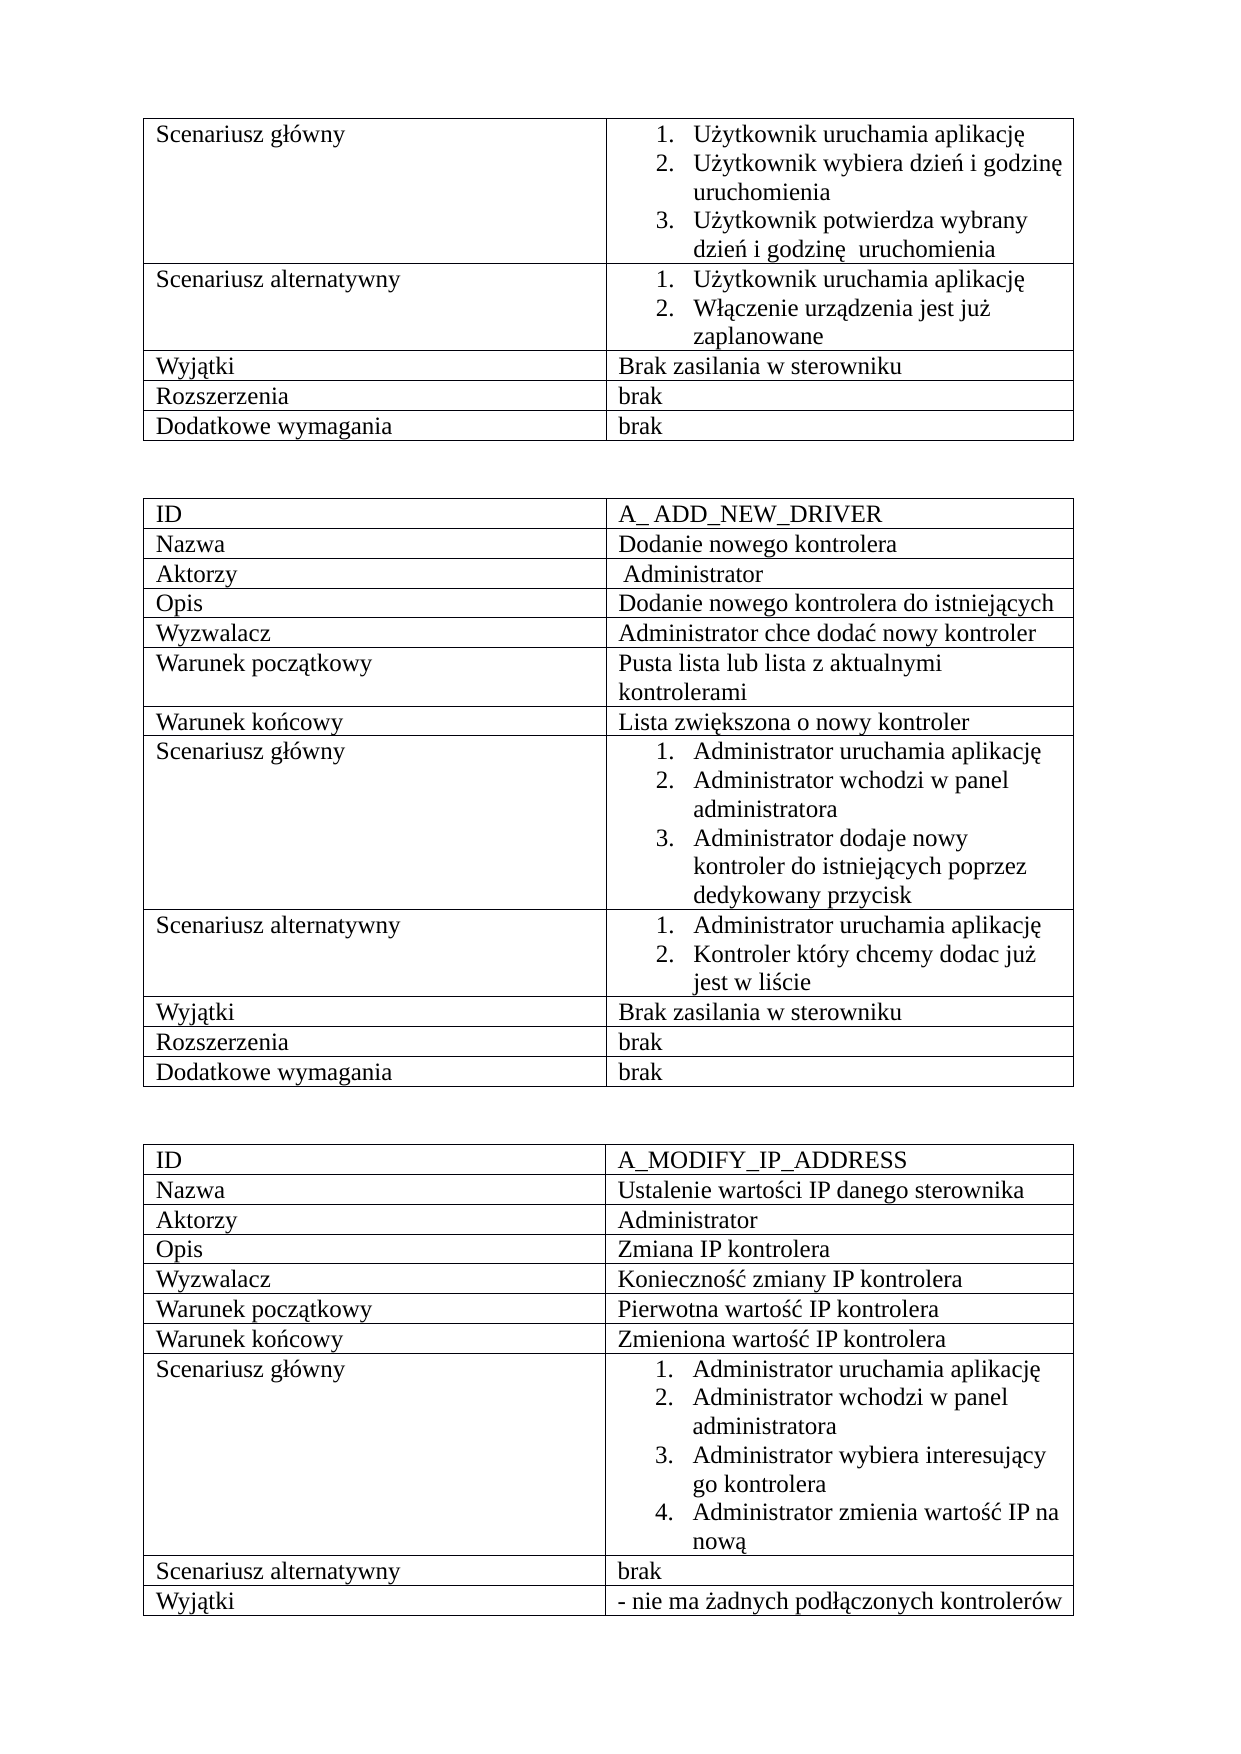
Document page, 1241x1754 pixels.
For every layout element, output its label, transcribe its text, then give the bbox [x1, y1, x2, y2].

table_cell Wyjątki [144, 351, 606, 380]
table_cell Warunek początkowy [144, 648, 606, 706]
table_cell Warunek końcowy [144, 1324, 605, 1353]
table_cell Wyzwalacz [144, 1264, 605, 1293]
table_cell Administrator uruchamia aplikację Administrator wchodzi w panel administratora Administrator dodaje nowy kontroler do istniejących poprzez dedykowany przycisk [607, 736, 1073, 909]
table_cell Administrator uruchamia aplikację Administrator wchodzi w panel administratora Administrator wybiera interesujący go kontrolera Administrator zmienia wartość IP na nową [606, 1354, 1073, 1555]
table_cell Ustalenie wartości IP danego sterownika [606, 1175, 1073, 1204]
table_cell Dodatkowe wymagania [144, 1057, 606, 1086]
table_cell Administrator [607, 559, 1073, 587]
table_cell Administrator [606, 1205, 1073, 1233]
table_cell Scenariusz główny [144, 119, 606, 263]
table_header A_ ADD_NEW_DRIVER [607, 499, 1073, 528]
table_cell Scenariusz alternatywny [144, 264, 606, 350]
table_cell Użytkownik uruchamia aplikację Użytkownik wybiera dzień i godzinę uruchomienia Użytkownik potwierdza wybrany dzień i godzinę uruchomienia [607, 119, 1073, 263]
table_cell Scenariusz alternatywny [144, 910, 606, 996]
table_header A_MODIFY_IP_ADDRESS [606, 1145, 1073, 1174]
table_cell Opis [144, 1235, 605, 1263]
table_cell brak [607, 1057, 1073, 1086]
table_cell Dodatkowe wymagania [144, 411, 606, 439]
table_cell Konieczność zmiany IP kontrolera [606, 1264, 1073, 1293]
table_cell Dodanie nowego kontrolera do istniejących [607, 589, 1073, 617]
table_cell brak [607, 381, 1073, 410]
table_cell Rozszerzenia [144, 1027, 606, 1056]
table_cell Scenariusz alternatywny [144, 1556, 605, 1585]
table_cell Brak zasilania w sterowniku [607, 351, 1073, 380]
table_cell Warunek początkowy [144, 1294, 605, 1323]
table_cell Wyjątki [144, 997, 606, 1026]
table_cell Zmiana IP kontrolera [606, 1235, 1073, 1263]
table_cell Administrator chce dodać nowy kontroler [607, 618, 1073, 647]
table_cell Nazwa [144, 1175, 605, 1204]
table_cell Użytkownik uruchamia aplikację Włączenie urządzenia jest już zaplanowane [607, 264, 1073, 350]
table_cell Aktorzy [144, 1205, 605, 1233]
table_cell Opis [144, 589, 606, 617]
table_cell Brak zasilania w sterowniku [607, 997, 1073, 1026]
table_cell Nazwa [144, 529, 606, 558]
table_cell Administrator uruchamia aplikację Kontroler który chcemy dodac już jest w liście [607, 910, 1073, 996]
table_cell Zmieniona wartość IP kontrolera [606, 1324, 1073, 1353]
table_cell Warunek końcowy [144, 707, 606, 735]
table_cell Scenariusz główny [144, 1354, 605, 1555]
table_cell brak [606, 1556, 1073, 1585]
table_cell Pusta lista lub lista z aktualnymi kontrolerami [607, 648, 1073, 706]
table_cell brak [607, 1027, 1073, 1056]
table_cell Wyzwalacz [144, 618, 606, 647]
table_header ID [144, 499, 606, 528]
table_cell Rozszerzenia [144, 381, 606, 410]
table_cell Scenariusz główny [144, 736, 606, 909]
table_cell Lista zwiększona o nowy kontroler [607, 707, 1073, 735]
table_cell Aktorzy [144, 559, 606, 587]
table_cell - nie ma żadnych podłączonych kontrolerów [606, 1586, 1073, 1614]
table_cell brak [607, 411, 1073, 439]
table_cell Pierwotna wartość IP kontrolera [606, 1294, 1073, 1323]
table_cell Wyjątki [144, 1586, 605, 1614]
table_header ID [144, 1145, 605, 1174]
table_cell Dodanie nowego kontrolera [607, 529, 1073, 558]
